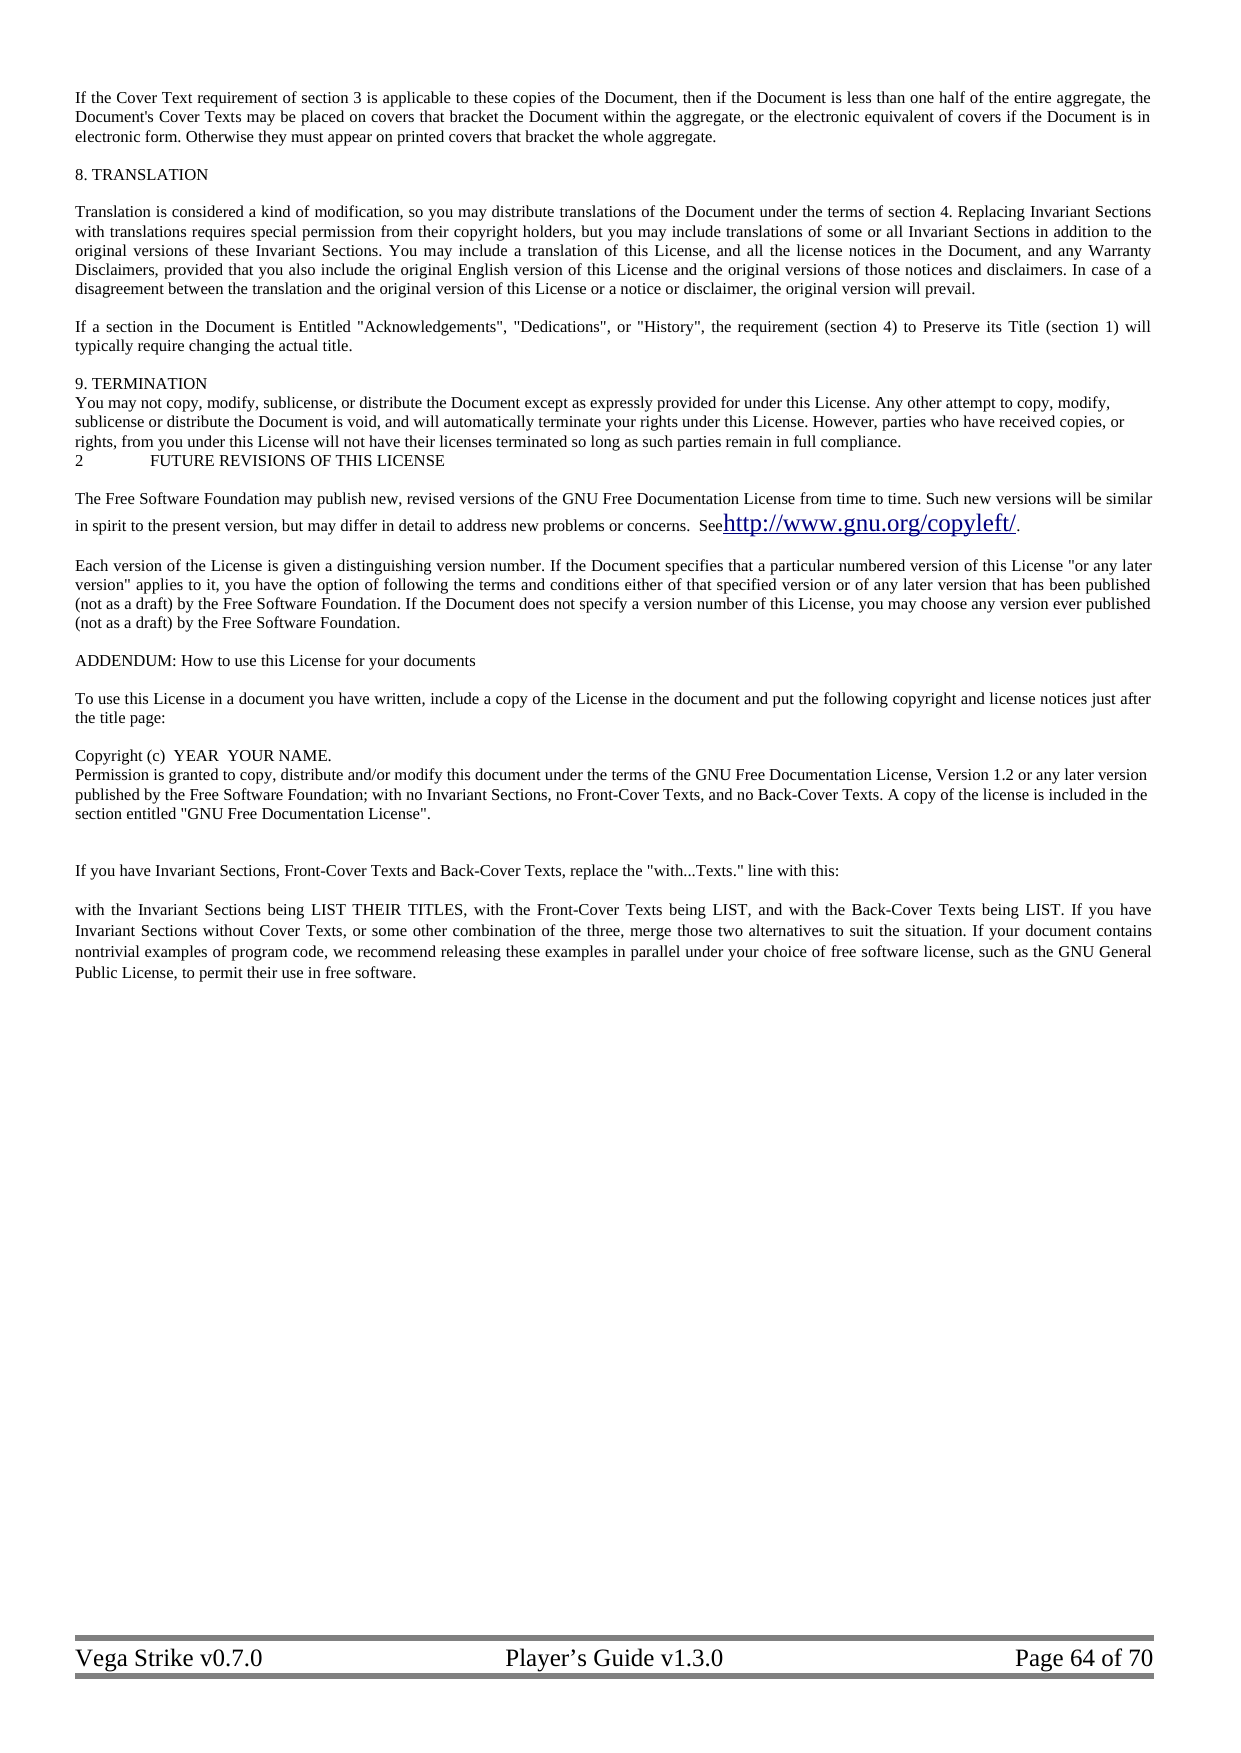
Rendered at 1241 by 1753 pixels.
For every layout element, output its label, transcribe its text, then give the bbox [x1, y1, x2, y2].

text ADDENDUM: How to use this License for your documents [75, 651, 1154, 670]
text To use this License in a document you have written, include a copy of the License in the document and put the following copyright and license notices just after the title page: [75, 689, 1154, 727]
text If the Cover Text requirement of section 3 is applicable to these copies of the Document, then if the Document is less than one half of the entire aggregate, the Document's Cover Texts may be placed on covers that bracket the Document within the aggregate, or the electronic equivalent of covers if the Document is in electronic form. Otherwise they must appear on printed covers that bracket the whole aggregate. [75, 88, 1154, 146]
text If you have Invariant Sections, Front-Cover Texts and Back-Cover Texts, replace the "with...Texts." line with this: [75, 861, 1154, 880]
text with the Invariant Sections being LIST THEIR TITLES, with the Front-Cover Texts being LIST, and with the Back-Cover Texts being LIST. If you have Invariant Sections without Cover Texts, or some other combination of the three, merge those two alternatives to suit the situation. If your document contains nontrivial examples of program code, we recommend releasing these examples in parallel under your choice of free software license, such as the GNU General Public License, to permit their use in free software. [75, 898, 1154, 982]
text If a section in the Document is Entitled "Acknowledgements", "Dedications", or "History", the requirement (section 4) to Preserve its Title (section 1) will typically require changing the actual title. [75, 317, 1154, 355]
list You may not copy, modify, sublicense, or distribute the Document except as expressly provided for under this License. Any other attempt to copy, modify, sublicense or distribute the Document is void, and will automatically terminate your rights under this License. However, parties who have received copies, or rights, from you under this License will not have their licenses terminated so long as such parties remain in full compliance. [75, 393, 1154, 451]
text Translation is considered a kind of modification, so you may distribute translations of the Document under the terms of section 4. Replacing Invariant Sections with translations requires special permission from their copyright holders, but you may include translations of some or all Invariant Sections in addition to the original versions of these Invariant Sections. You may include a translation of this License, and all the license notices in the Document, and any Warranty Disclaimers, provided that you also include the original English version of this License and the original versions of those notices and disclaimers. In case of a disagreement between the translation and the original version of this License or a notice or disclaimer, the original version will prevail. [75, 202, 1154, 298]
text The Free Software Foundation may publish new, revised versions of the GNU Free Documentation License from time to time. Such new versions will be similar in spirit to the present version, but may differ in detail to address new problems or concerns. Seehttp://www.gnu.org/copyleft/. [75, 489, 1154, 537]
text Copyright (c) YEAR YOUR NAME. Permission is granted to copy, distribute and/or modify this document under the terms of the GNU Free Documentation License, Version 1.2 or any later version published by the Free Software Foundation; with no Invariant Sections, no Front-Cover Texts, and no Back-Cover Texts. A copy of the license is included in the section entitled "GNU Free Documentation License". [75, 746, 1154, 842]
text Each version of the License is given a distinguishing version number. If the Document specifies that a particular numbered version of this License "or any later version" applies to it, you have the option of following the terms and conditions either of that specified version or of any later version that has been published (not as a draft) by the Free Software Foundation. If the Document does not specify a version number of this License, you may choose any version ever published (not as a draft) by the Free Software Foundation. [75, 556, 1154, 632]
list 9. TERMINATION [75, 374, 1154, 393]
list FUTURE REVISIONS OF THIS LICENSE [75, 451, 1154, 470]
text 8. TRANSLATION [75, 164, 1154, 183]
